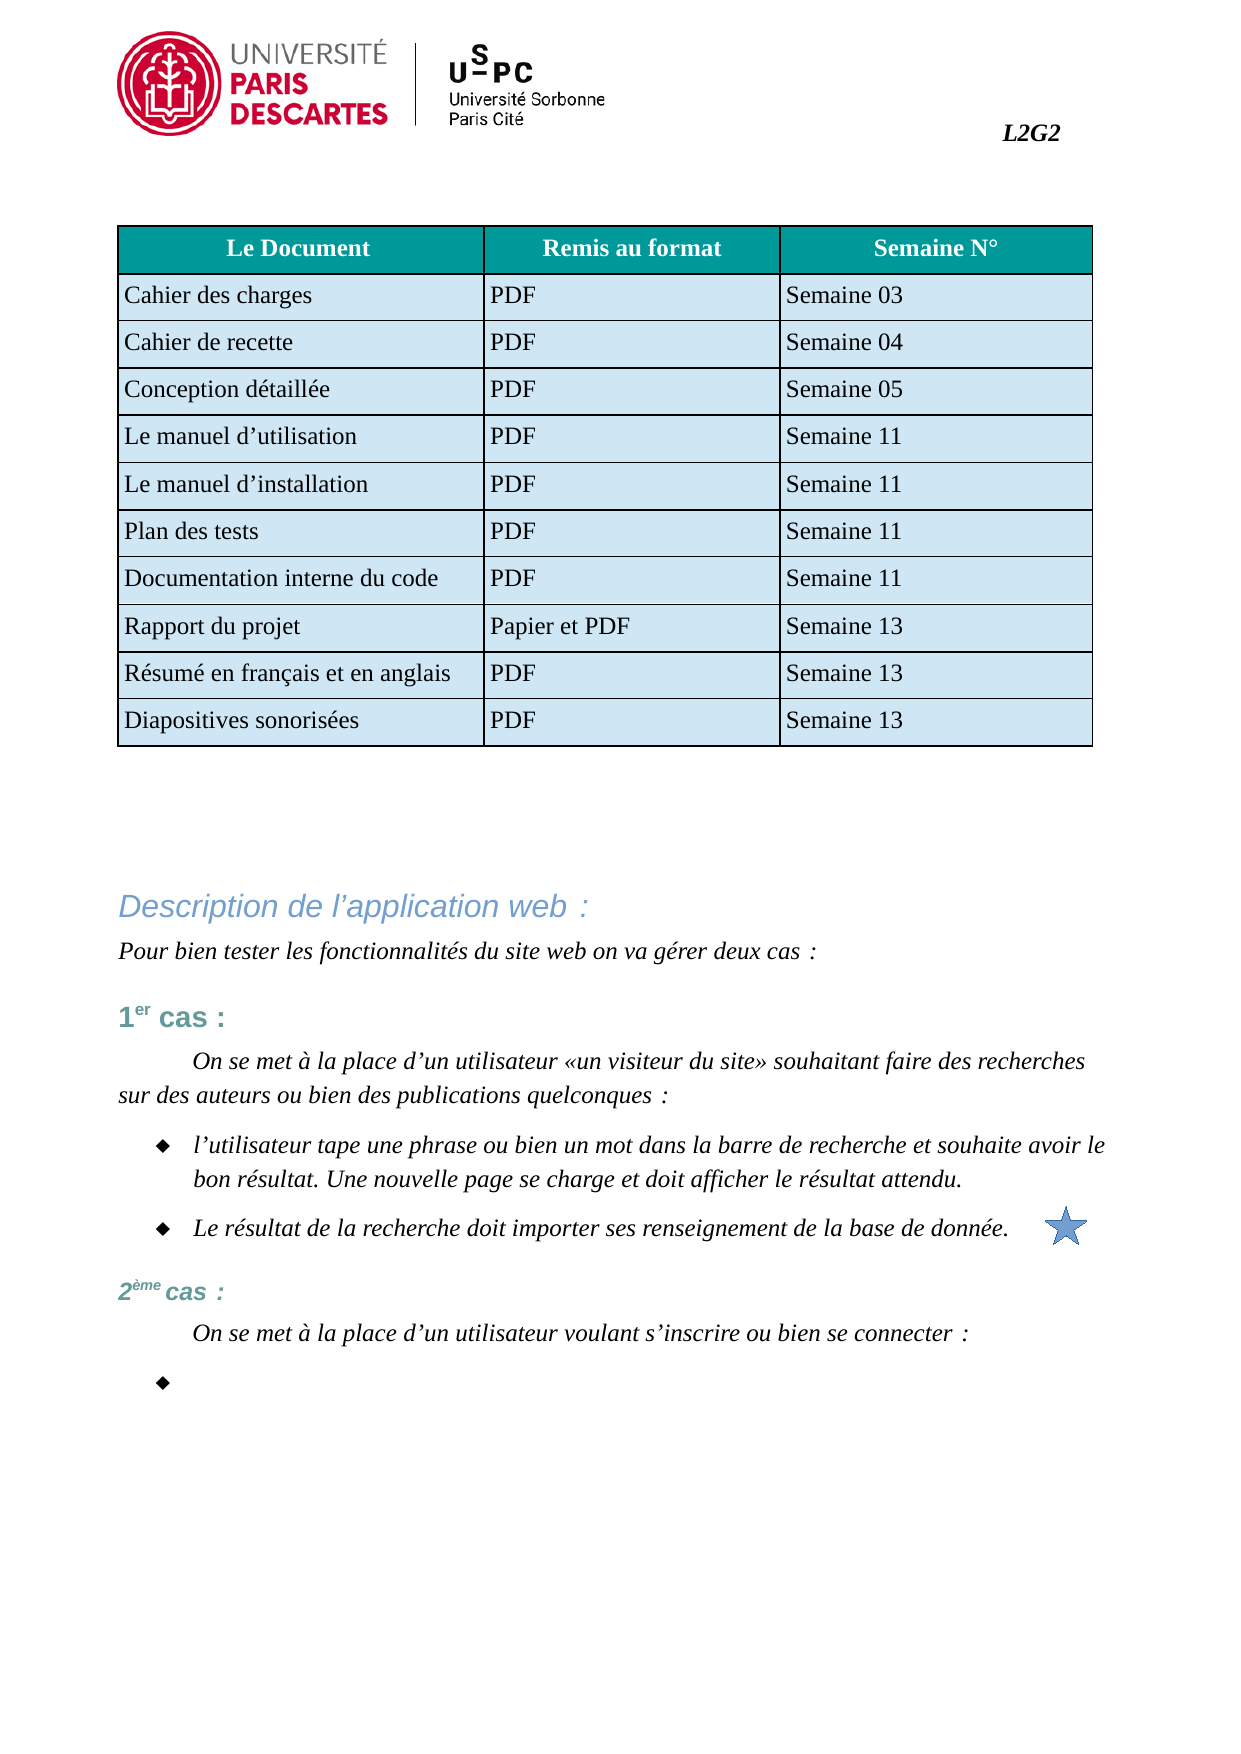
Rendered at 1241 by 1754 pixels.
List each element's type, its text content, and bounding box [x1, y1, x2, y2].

text On se met à la place d’un utilisateur voulant s’inscrire ou bien se connecter : [118, 1318, 1122, 1347]
subtitle Description de l’application web : [118, 887, 1122, 924]
table_cell Le manuel d’installation [119, 463, 483, 509]
table_cell Semaine 11 [781, 557, 1092, 603]
table_cell Semaine 13 [781, 699, 1092, 745]
table_cell PDF [485, 321, 779, 367]
text Pour bien tester les fonctionnalités du site web on va gérer deux cas : [118, 936, 1122, 965]
subtitle 2ème cas : [118, 1277, 1122, 1306]
table_cell PDF [485, 511, 779, 556]
table_cell Plan des tests [119, 511, 483, 556]
table_header Remis au format [485, 227, 779, 273]
table_cell Semaine 03 [781, 275, 1092, 320]
table_cell Diapositives sonorisées [119, 699, 483, 745]
table_cell Papier et PDF [485, 605, 779, 651]
table_header Semaine N° [781, 227, 1092, 273]
table_cell Le manuel d’utilisation [119, 416, 483, 462]
table_cell Résumé en français et en anglais [119, 653, 483, 698]
table_cell Semaine 11 [781, 463, 1092, 509]
table_cell PDF [485, 369, 779, 414]
table_header Le Document [119, 227, 483, 273]
subtitle 1er cas : [118, 1000, 1122, 1034]
table_cell Semaine 13 [781, 653, 1092, 698]
table_cell Conception détaillée [119, 369, 483, 414]
list Le résultat de la recherche doit importer ses renseignement de la base de donnée. [156, 1213, 1063, 1242]
list l’utilisateur tape une phrase ou bien un mot dans la barre de recherche et souhaite avoir le bon résultat. Une nouvelle page se charge et doit afficher le résultat attendu. [156, 1130, 1122, 1193]
table_cell Semaine 11 [781, 511, 1092, 556]
table_cell Documentation interne du code [119, 557, 483, 603]
table_cell PDF [485, 653, 779, 698]
table_cell PDF [485, 463, 779, 509]
table_cell PDF [485, 416, 779, 462]
table_cell Rapport du projet [119, 605, 483, 651]
table_cell Cahier des charges [119, 275, 483, 320]
table_cell Semaine 05 [781, 369, 1092, 414]
table_cell Semaine 11 [781, 416, 1092, 462]
picture [109, 0, 612, 162]
table_cell Cahier de recette [119, 321, 483, 367]
table_cell PDF [485, 275, 779, 320]
text On se met à la place d’un utilisateur «un visiteur du site» souhaitant faire des recherches sur des auteurs ou bien des publications quelconques : [118, 1046, 1122, 1109]
table_cell Semaine 04 [781, 321, 1092, 367]
table_cell PDF [485, 699, 779, 745]
table_cell PDF [485, 557, 779, 603]
table_cell Semaine 13 [781, 605, 1092, 651]
